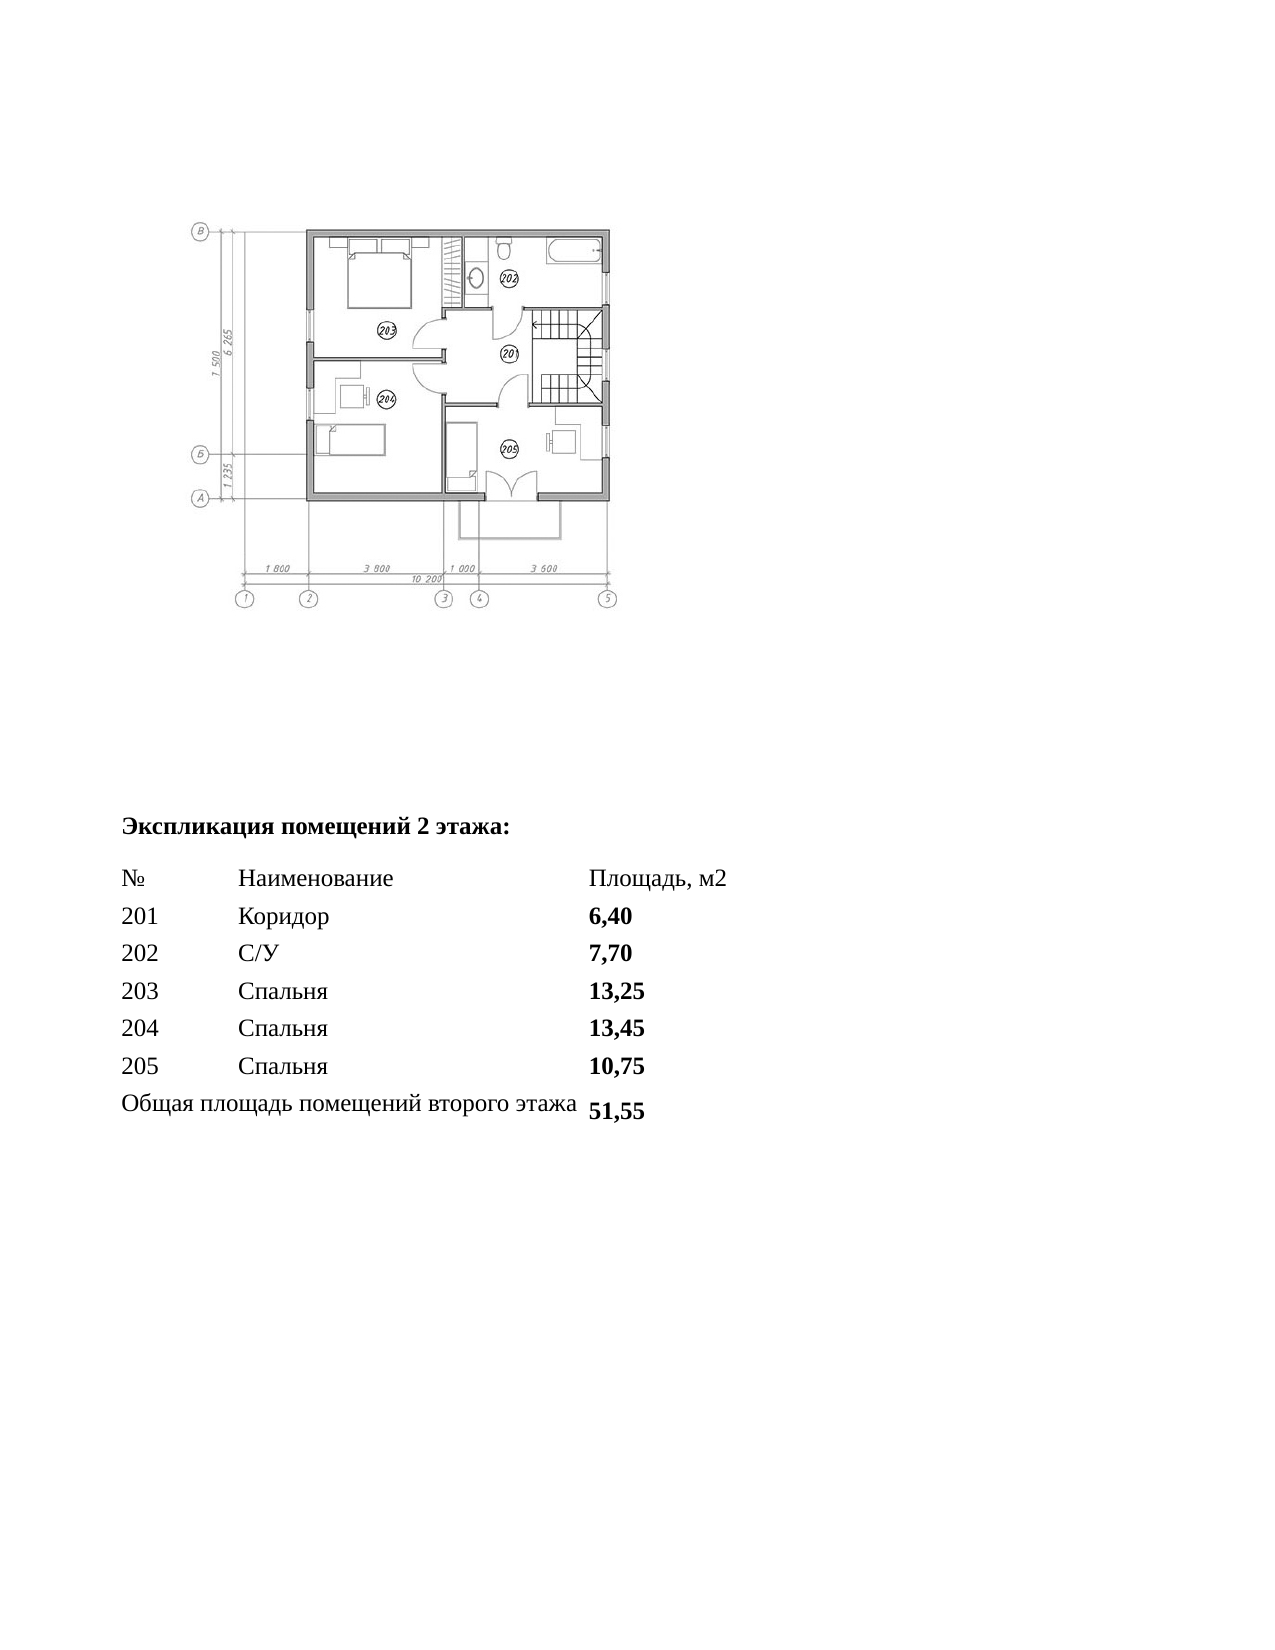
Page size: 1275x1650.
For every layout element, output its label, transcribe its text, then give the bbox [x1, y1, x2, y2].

table_cell Спальня [238, 967, 589, 1005]
table_cell 13,25 [589, 967, 741, 1005]
table_cell 6,40 [589, 892, 741, 930]
table_header Наименование [238, 855, 589, 892]
table_cell 51,55 [589, 1080, 741, 1132]
table_cell 10,75 [589, 1042, 741, 1080]
table_cell Спальня [238, 1042, 589, 1080]
table_cell 201 [121, 892, 238, 930]
table_cell Общая площадь помещений второго этажа [121, 1080, 589, 1132]
table_cell 13,45 [589, 1005, 741, 1042]
table_header Экспликация помещений 2 этажа: [118, 779, 752, 1135]
table_cell 204 [121, 1005, 238, 1042]
table_cell [121, 121, 699, 692]
table_cell 203 [121, 967, 238, 1005]
table_header № [121, 855, 238, 892]
table_cell 205 [121, 1042, 238, 1080]
table_cell Коридор [238, 892, 589, 930]
table_cell С/У [238, 930, 589, 967]
table_cell 7,70 [589, 930, 741, 967]
picture [155, 155, 658, 658]
table_cell 202 [121, 930, 238, 967]
table_header Площадь, м2 [589, 855, 741, 892]
table_header [118, 118, 710, 695]
table_cell Спальня [238, 1005, 589, 1042]
